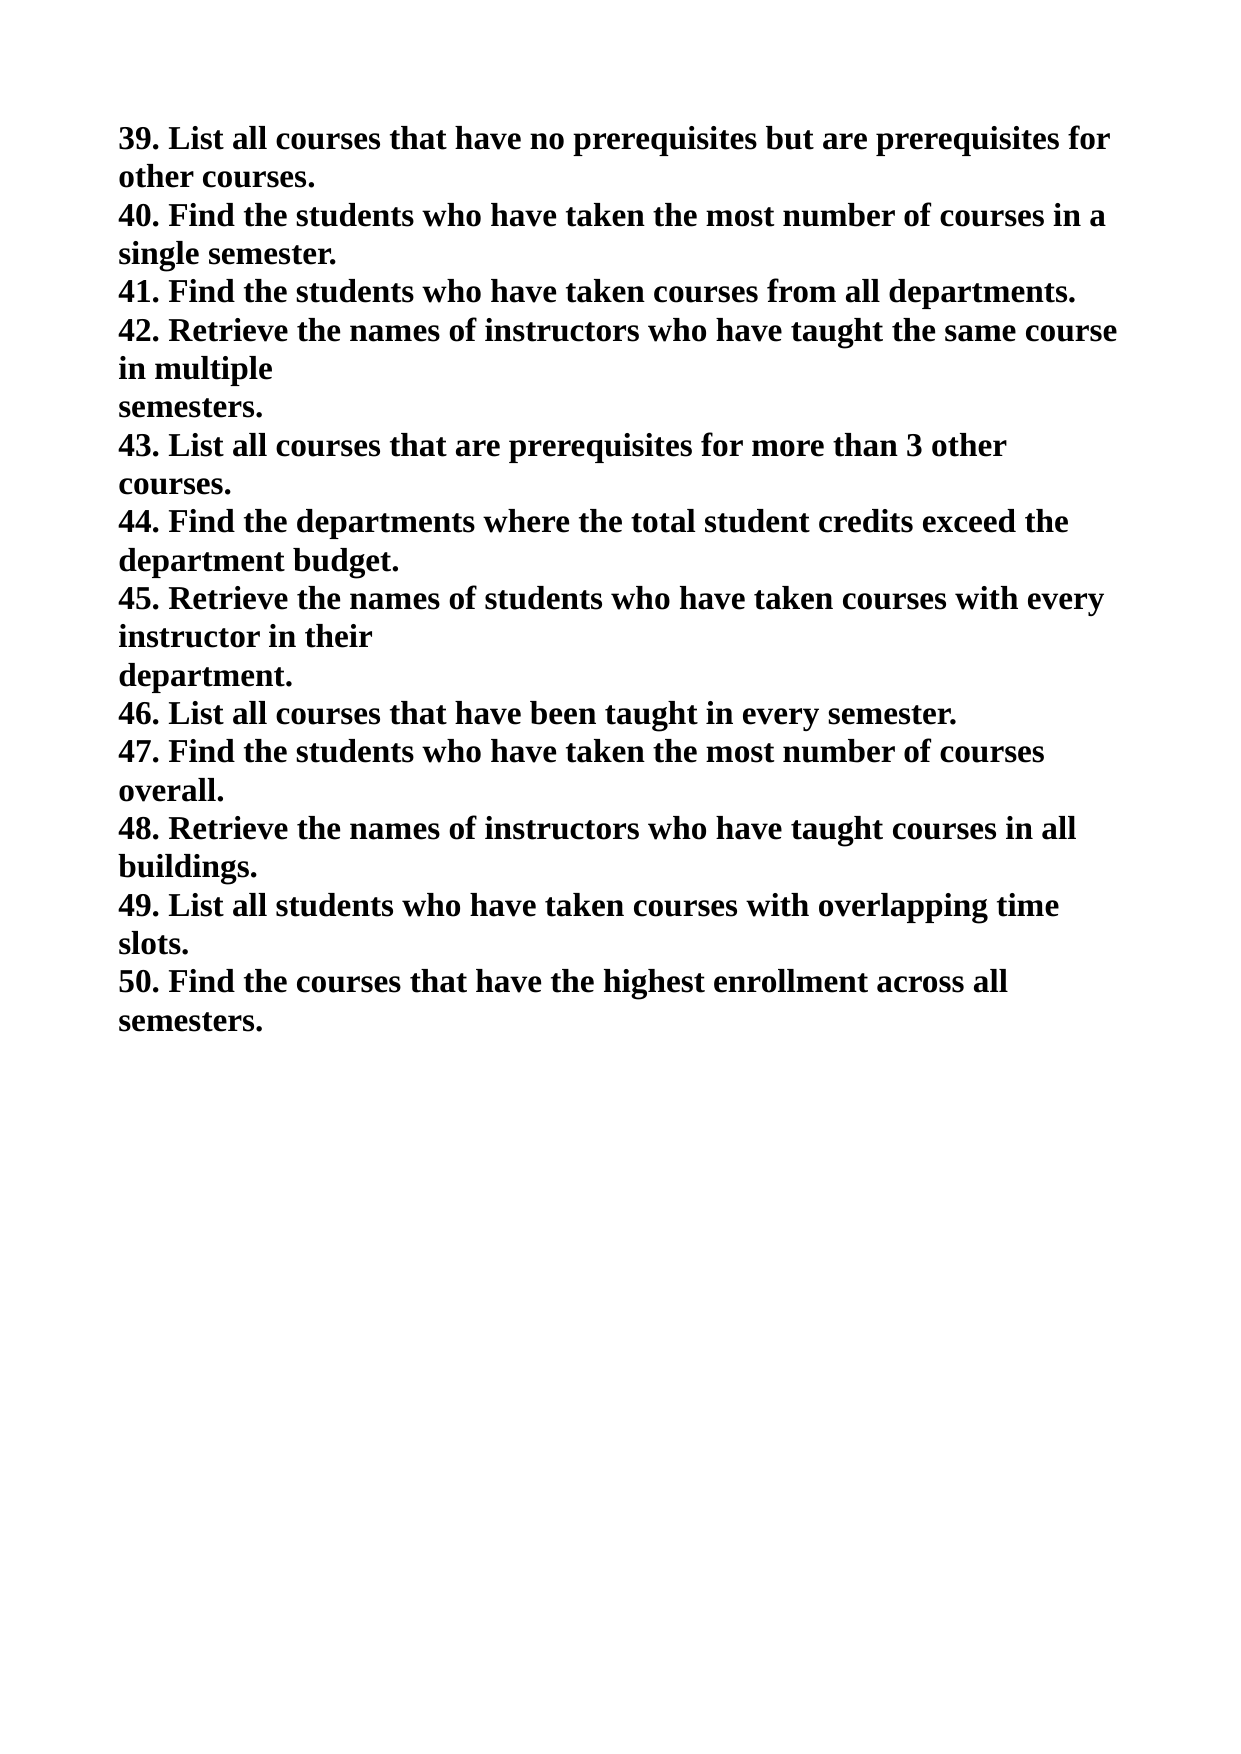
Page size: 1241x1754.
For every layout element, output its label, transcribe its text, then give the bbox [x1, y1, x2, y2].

text 49. List all students who have taken courses with overlapping time slots. [118, 885, 1122, 961]
text 50. Find the courses that have the highest enrollment across all semesters. [118, 961, 1122, 1038]
text 47. Find the students who have taken the most number of courses overall. [118, 731, 1122, 808]
text 44. Find the departments where the total student credits exceed the department budget. [118, 501, 1122, 578]
text 40. Find the students who have taken the most number of courses in a single semester. [118, 195, 1122, 271]
text 42. Retrieve the names of instructors who have taught the same course in multiple [118, 310, 1122, 386]
text semesters. [118, 386, 1122, 425]
text 48. Retrieve the names of instructors who have taught courses in all buildings. [118, 808, 1122, 885]
text 41. Find the students who have taken courses from all departments. [118, 271, 1122, 310]
text 39. List all courses that have no prerequisites but are prerequisites for other courses. [118, 118, 1122, 195]
text 46. List all courses that have been taught in every semester. [118, 693, 1122, 731]
text department. [118, 655, 1122, 693]
text 43. List all courses that are prerequisites for more than 3 other courses. [118, 425, 1122, 501]
text 45. Retrieve the names of students who have taken courses with every instructor in their [118, 578, 1122, 655]
